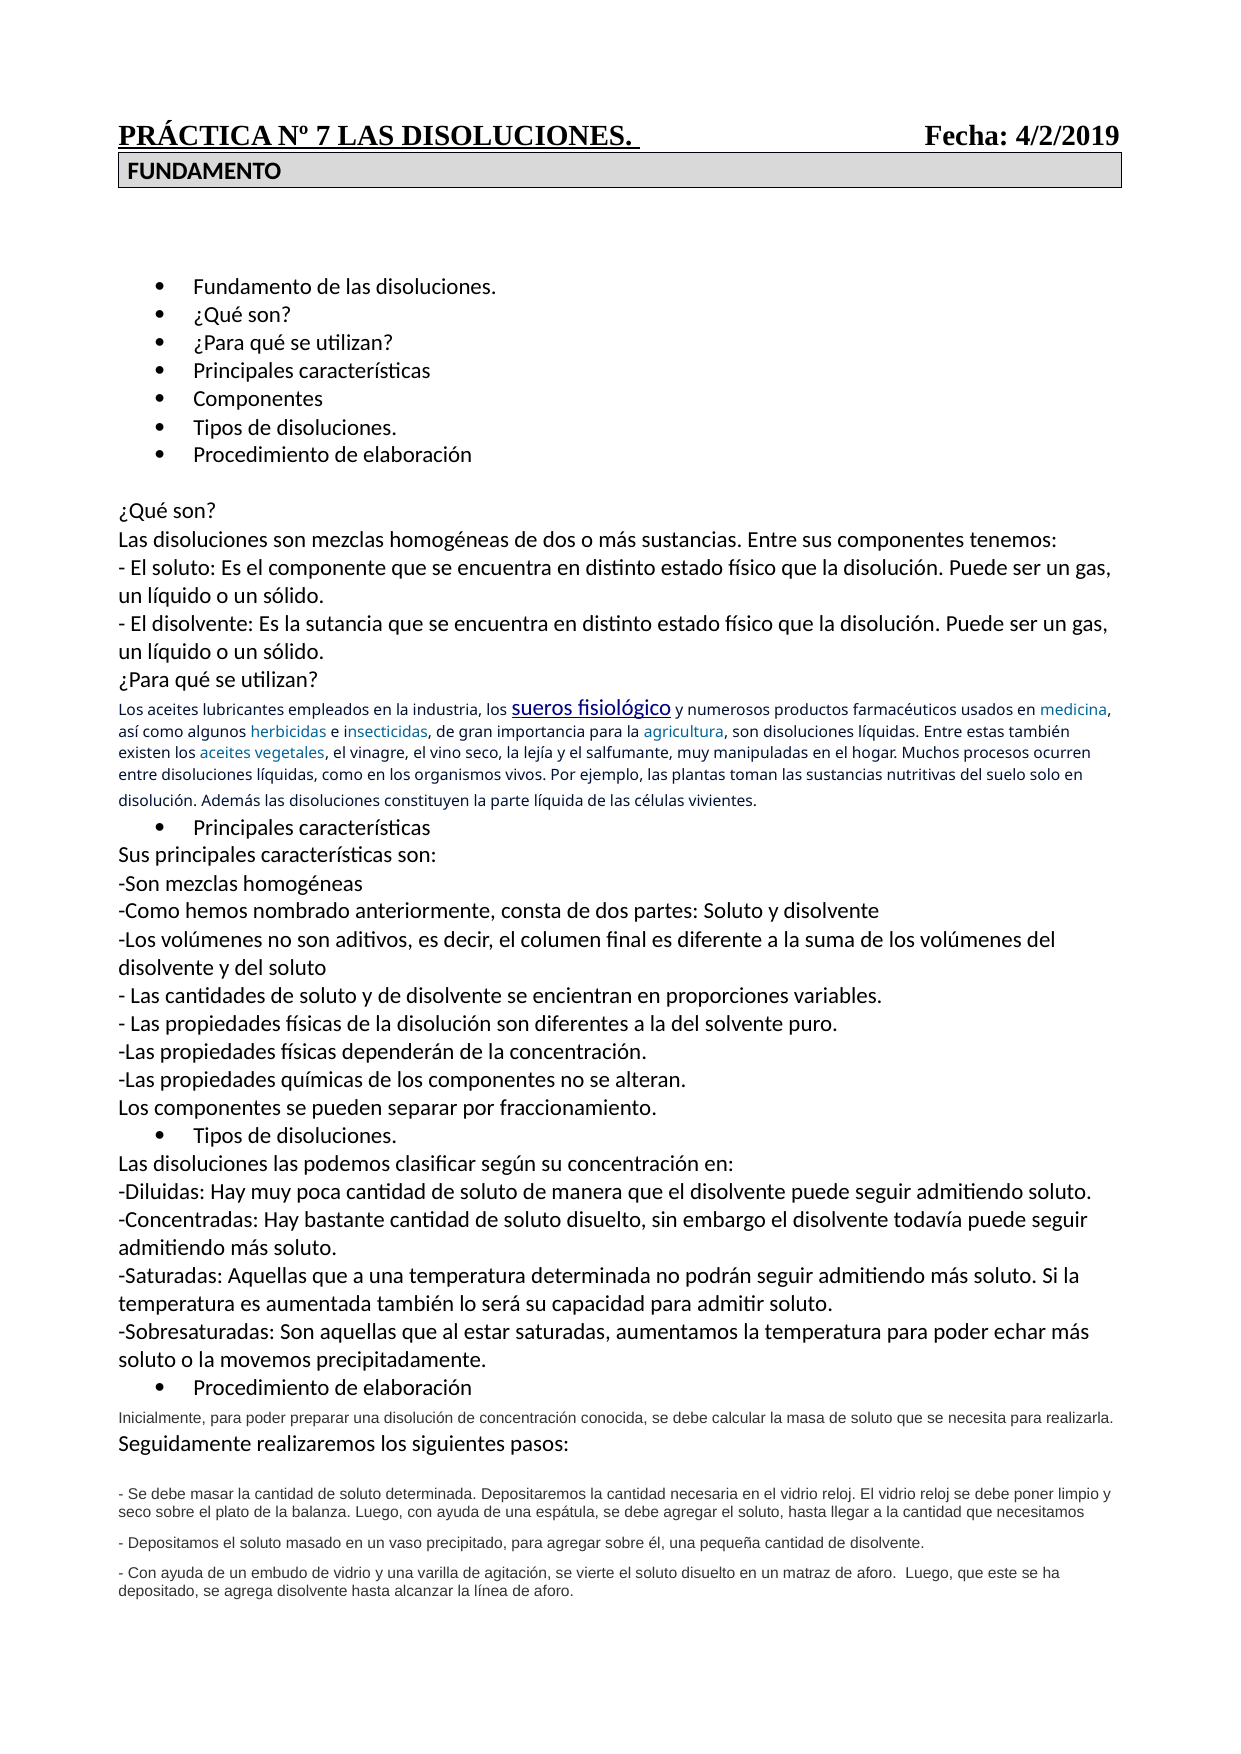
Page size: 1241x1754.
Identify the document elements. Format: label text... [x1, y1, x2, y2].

text - El soluto: Es el componente que se encuentra en distinto estado físico que la disolución. Puede ser un gas, un líquido o un sólido. [118, 553, 1122, 609]
list Fundamento de las disoluciones. [156, 272, 1122, 301]
text -Las propiedades químicas de los componentes no se alteran. [118, 1065, 1122, 1093]
text Los aceites lubricantes empleados en la industria, los sueros fisiológico y numerosos productos farmacéuticos usados en medicina, así como algunos herbicidas e insecticidas, de gran importancia para la agricultura, son disoluciones líquidas. Entre estas también existen los aceites vegetales, el vinagre, el vino seco, la lejía y el salfumante, muy manipuladas en el hogar. Muchos procesos ocurren entre disoluciones líquidas, como en los organismos vivos. Por ejemplo, las plantas toman las sustancias nutritivas del suelo solo en disolución. Además las disoluciones constituyen la parte líquida de las células vivientes. [118, 693, 1122, 813]
text -Concentradas: Hay bastante cantidad de soluto disuelto, sin embargo el disolvente todavía puede seguir admitiendo más soluto. [118, 1205, 1122, 1261]
text - Las cantidades de soluto y de disolvente se encientran en proporciones variables. [118, 981, 1122, 1009]
text - Las propiedades físicas de la disolución son diferentes a la del solvente puro. [118, 1009, 1122, 1037]
text Inicialmente, para poder preparar una disolución de concentración conocida, se debe calcular la masa de soluto que se necesita para realizarla. Seguidamente realizaremos los siguientes pasos: [118, 1401, 1122, 1457]
text -Diluidas: Hay muy poca cantidad de soluto de manera que el disolvente puede seguir admitiendo soluto. [118, 1177, 1122, 1205]
text FUNDAMENTO [119, 153, 1121, 187]
list Componentes [156, 384, 1122, 413]
text -Sobresaturadas: Son aquellas que al estar saturadas, aumentamos la temperatura para poder echar más soluto o la movemos precipitadamente. [118, 1317, 1122, 1373]
text PRÁCTICA Nº 7 LAS DISOLUCIONES. Fecha: 4/2/2019 [118, 118, 1122, 152]
list Tipos de disoluciones. [156, 1121, 1122, 1149]
text Sus principales características son: [118, 841, 1122, 869]
list Procedimiento de elaboración [156, 441, 1122, 469]
text Los componentes se pueden separar por fraccionamiento. [118, 1093, 1122, 1121]
text -Son mezclas homogéneas [118, 869, 1122, 897]
text Las disoluciones las podemos clasificar según su concentración en: [118, 1149, 1122, 1177]
list Tipos de disoluciones. [156, 413, 1122, 441]
text -Como hemos nombrado anteriormente, consta de dos partes: Soluto y disolvente [118, 897, 1122, 925]
list Principales características [156, 357, 1122, 384]
text -Las propiedades físicas dependerán de la concentración. [118, 1037, 1122, 1065]
text ¿Qué son? [118, 497, 1122, 525]
text - Con ayuda de un embudo de vidrio y una varilla de agitación, se vierte el soluto disuelto en un matraz de aforo. Luego, que este se ha depositado, se agrega disolvente hasta alcanzar la línea de aforo. [118, 1564, 1122, 1600]
text -Los volúmenes no son aditivos, es decir, el columen final es diferente a la suma de los volúmenes del disolvente y del soluto [118, 925, 1122, 981]
text - Se debe masar la cantidad de soluto determinada. Depositaremos la cantidad necesaria en el vidrio reloj. El vidrio reloj se debe poner limpio y seco sobre el plato de la balanza. Luego, con ayuda de una espátula, se debe agregar el soluto, hasta llegar a la cantidad que necesitamos [118, 1485, 1122, 1521]
text - El disolvente: Es la sutancia que se encuentra en distinto estado físico que la disolución. Puede ser un gas, un líquido o un sólido. [118, 609, 1122, 665]
text -Saturadas: Aquellas que a una temperatura determinada no podrán seguir admitiendo más soluto. Si la temperatura es aumentada también lo será su capacidad para admitir soluto. [118, 1261, 1122, 1317]
text Las disoluciones son mezclas homogéneas de dos o más sustancias. Entre sus componentes tenemos: [118, 525, 1122, 553]
list ¿Para qué se utilizan? [156, 328, 1122, 357]
text ¿Para qué se utilizan? [118, 665, 1122, 693]
list Procedimiento de elaboración [156, 1373, 1122, 1401]
text - Depositamos el soluto masado en un vaso precipitado, para agregar sobre él, una pequeña cantidad de disolvente. [118, 1534, 1122, 1552]
list Principales características [156, 813, 1122, 841]
list ¿Qué son? [156, 301, 1122, 328]
